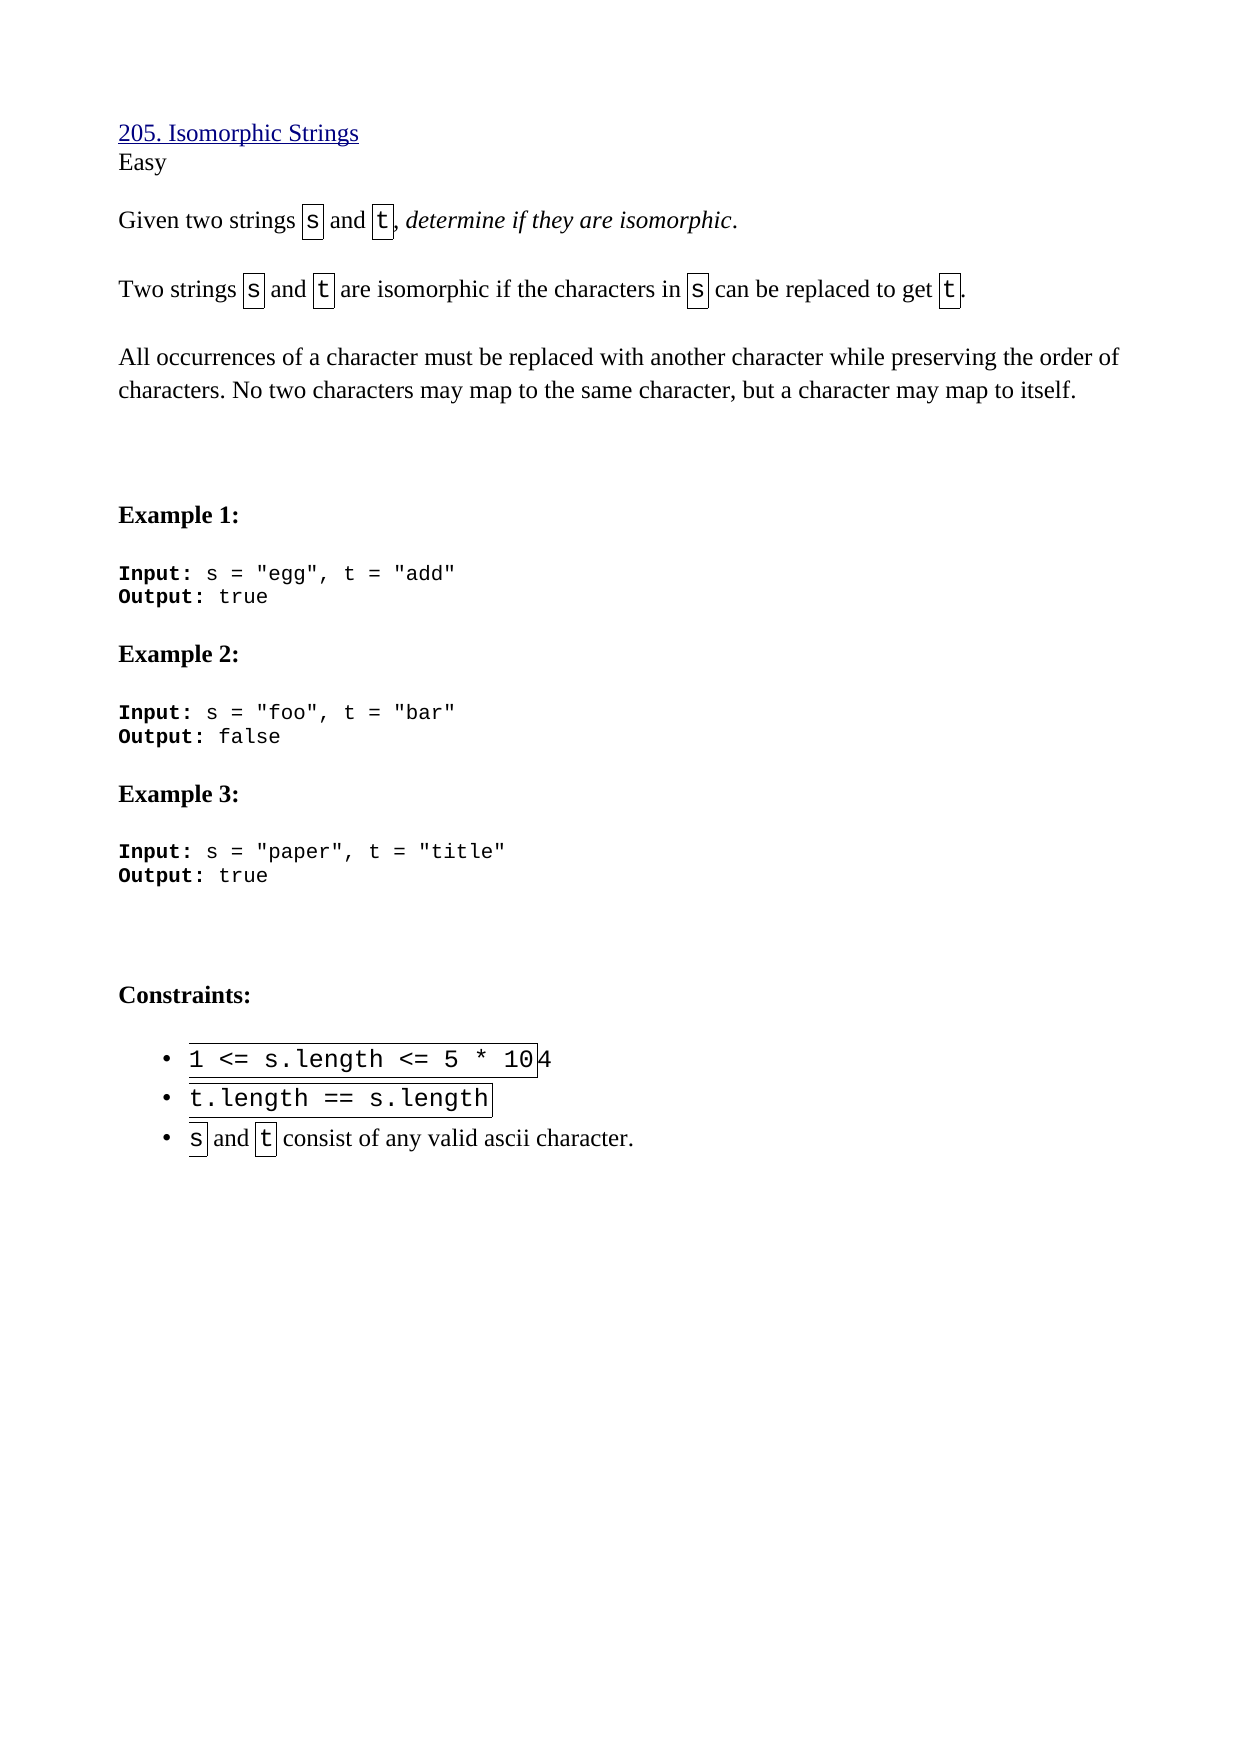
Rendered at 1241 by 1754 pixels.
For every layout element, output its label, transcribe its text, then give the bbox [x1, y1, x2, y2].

list 1 <= s.length <= 5 * 104 [162, 1043, 537, 1077]
text Example 2: [118, 639, 1122, 668]
list 1 <= s.length <= 5 * 104 [538, 1043, 1122, 1077]
text Example 1: [118, 500, 1122, 529]
text Output: true [118, 865, 1122, 889]
list s and t consist of any valid ascii character. [277, 1122, 1122, 1156]
text and [324, 204, 372, 239]
text 205. Isomorphic Strings [118, 118, 1122, 147]
text All occurrences of a character must be replaced with another character while preserving the order of characters. No two characters may map to the same character, but a character may map to itself. [118, 342, 1122, 404]
text Input: s = "egg", t = "add" [118, 563, 1122, 586]
text Constraints: [118, 981, 1122, 1009]
text Output: true [118, 586, 1122, 610]
text t [373, 205, 393, 239]
text Two strings [118, 273, 243, 308]
list s and t consist of any valid ascii character. [162, 1122, 207, 1156]
text t [314, 274, 334, 308]
text s [244, 274, 264, 308]
text Given two strings [118, 204, 302, 239]
text Input: s = "foo", t = "bar" [118, 702, 1122, 726]
text . [961, 273, 1122, 308]
text t [940, 274, 960, 308]
list s and t consist of any valid ascii character. [208, 1122, 255, 1156]
text are isomorphic if the characters in [335, 273, 687, 308]
text , determine if they are isomorphic. [394, 204, 1122, 239]
text s [688, 274, 708, 308]
text and [265, 273, 313, 308]
list [493, 1083, 1122, 1117]
text can be replaced to get [709, 273, 939, 308]
list t.length == s.length [162, 1083, 492, 1117]
text s [303, 205, 323, 239]
text Input: s = "paper", t = "title" [118, 841, 1122, 865]
text Easy [118, 147, 1122, 176]
text Example 3: [118, 779, 1122, 808]
text Output: false [118, 726, 1122, 749]
